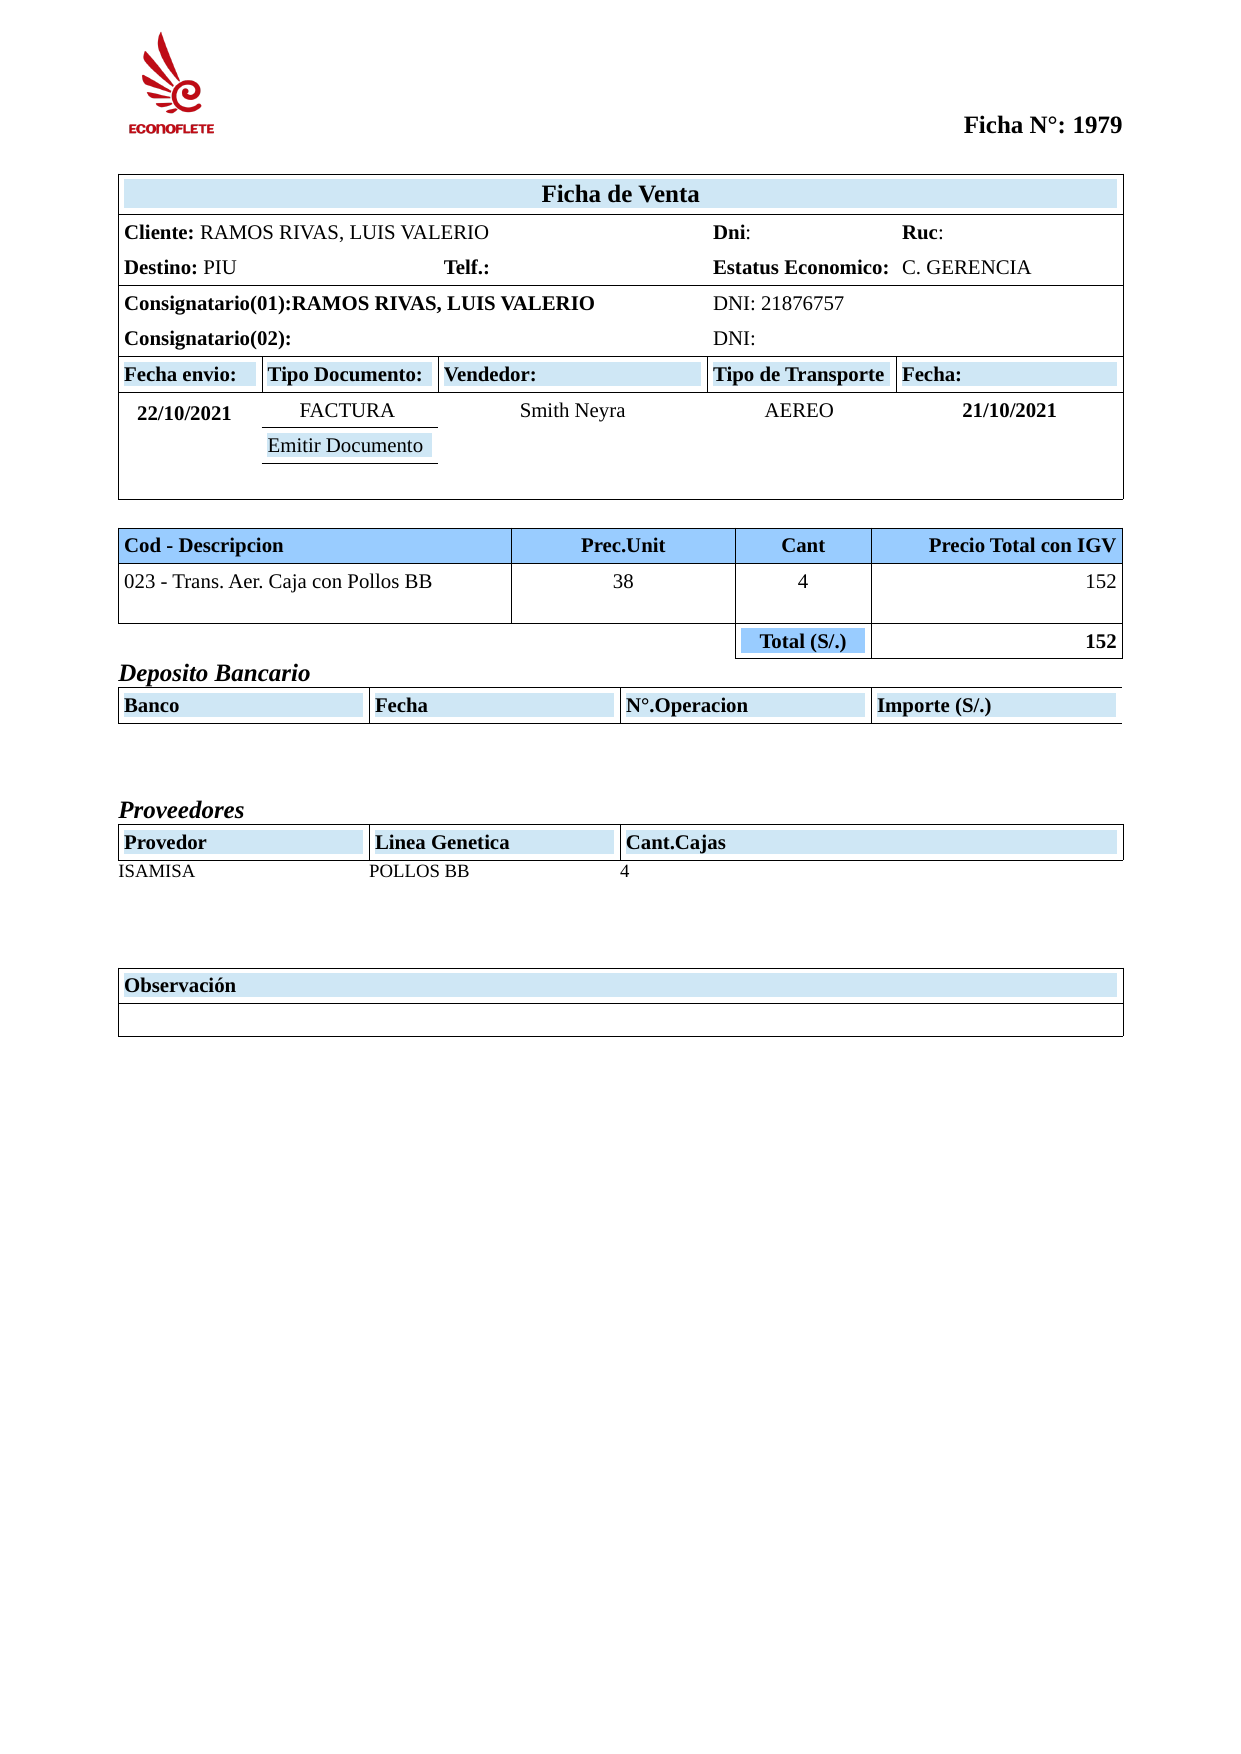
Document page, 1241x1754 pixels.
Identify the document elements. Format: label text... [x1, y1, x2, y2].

table_cell [620, 946, 1123, 967]
table_cell [118, 724, 369, 747]
table_cell [871, 771, 1122, 795]
table_cell AEREO [707, 393, 896, 498]
table_cell [369, 903, 620, 924]
table_cell 38 [512, 564, 735, 623]
table_cell [118, 924, 369, 946]
table_header Precio Total con IGV [872, 529, 1122, 563]
table_cell 152 [872, 624, 1122, 658]
table_cell Estatus Economico: [707, 249, 896, 285]
table_cell [620, 724, 871, 747]
table_header Prec.Unit [512, 529, 735, 563]
table_cell 4 [620, 861, 1123, 881]
table_cell Smith Neyra [438, 393, 707, 498]
table_cell Cliente: RAMOS RIVAS, LUIS VALERIO [119, 215, 707, 249]
table_header Importe (S/.) [872, 688, 1122, 723]
text Deposito Bancario [118, 658, 1122, 687]
table_cell [369, 881, 620, 903]
table_cell [369, 771, 620, 795]
table_cell [262, 464, 438, 498]
table_header Ficha de Venta [119, 175, 1123, 214]
table_cell [118, 903, 369, 924]
table_cell [620, 903, 1123, 924]
table_header Cant [736, 529, 871, 563]
table_cell [620, 747, 871, 771]
table_cell [118, 946, 369, 967]
table_cell [118, 881, 369, 903]
table_cell [871, 747, 1122, 771]
table_cell Tipo de Transporte [708, 357, 896, 392]
table_cell Vendedor: [439, 357, 707, 392]
table_header Linea Genetica [370, 825, 620, 859]
table_cell Telf.: [438, 249, 707, 285]
table_cell [369, 724, 620, 747]
table_cell Ruc: [896, 215, 1123, 249]
table_cell 22/10/2021 [119, 393, 262, 498]
table_cell [118, 747, 369, 771]
table_cell 21/10/2021 [896, 393, 1123, 498]
table_cell C. GERENCIA [896, 249, 1123, 285]
table_header Cod - Descripcion [119, 529, 511, 563]
table_cell [511, 624, 735, 658]
table_header Observación [119, 969, 1123, 1003]
table_cell Dni: [707, 215, 896, 249]
table_cell [620, 771, 871, 795]
table_cell [620, 924, 1123, 946]
table_header Cant.Cajas [621, 825, 1123, 859]
table_cell [119, 1004, 1123, 1036]
table_header Provedor [119, 825, 369, 859]
table_cell Fecha envio: [119, 357, 262, 392]
table_cell Tipo Documento: [263, 357, 438, 392]
table_cell [118, 771, 369, 795]
table_cell [369, 946, 620, 967]
table_cell Emitir Documento [262, 428, 438, 463]
table_cell DNI: 21876757 [707, 286, 1123, 321]
table_cell Fecha: [897, 357, 1123, 392]
table_cell FACTURA [262, 393, 438, 427]
table_cell [118, 624, 511, 658]
picture [118, 31, 225, 134]
table_cell [369, 747, 620, 771]
table_cell DNI: [707, 321, 1123, 356]
table_cell Total (S/.) [736, 624, 871, 658]
table_cell 152 [872, 564, 1122, 623]
table_header Fecha [370, 688, 620, 723]
table_cell [871, 724, 1122, 747]
text Proveedores [118, 795, 1122, 824]
table_cell ISAMISA [118, 861, 369, 881]
table_header N°.Operacion [621, 688, 871, 723]
table_header Banco [119, 688, 369, 723]
table_cell POLLOS BB [369, 861, 620, 881]
table_cell [369, 924, 620, 946]
table_cell Consignatario(02): [119, 321, 707, 356]
table_cell Consignatario(01):RAMOS RIVAS, LUIS VALERIO [119, 286, 707, 321]
table_cell [620, 881, 1123, 903]
table_cell Destino: PIU [119, 249, 438, 285]
table_cell 023 - Trans. Aer. Caja con Pollos BB [119, 564, 511, 623]
table_cell 4 [736, 564, 871, 623]
